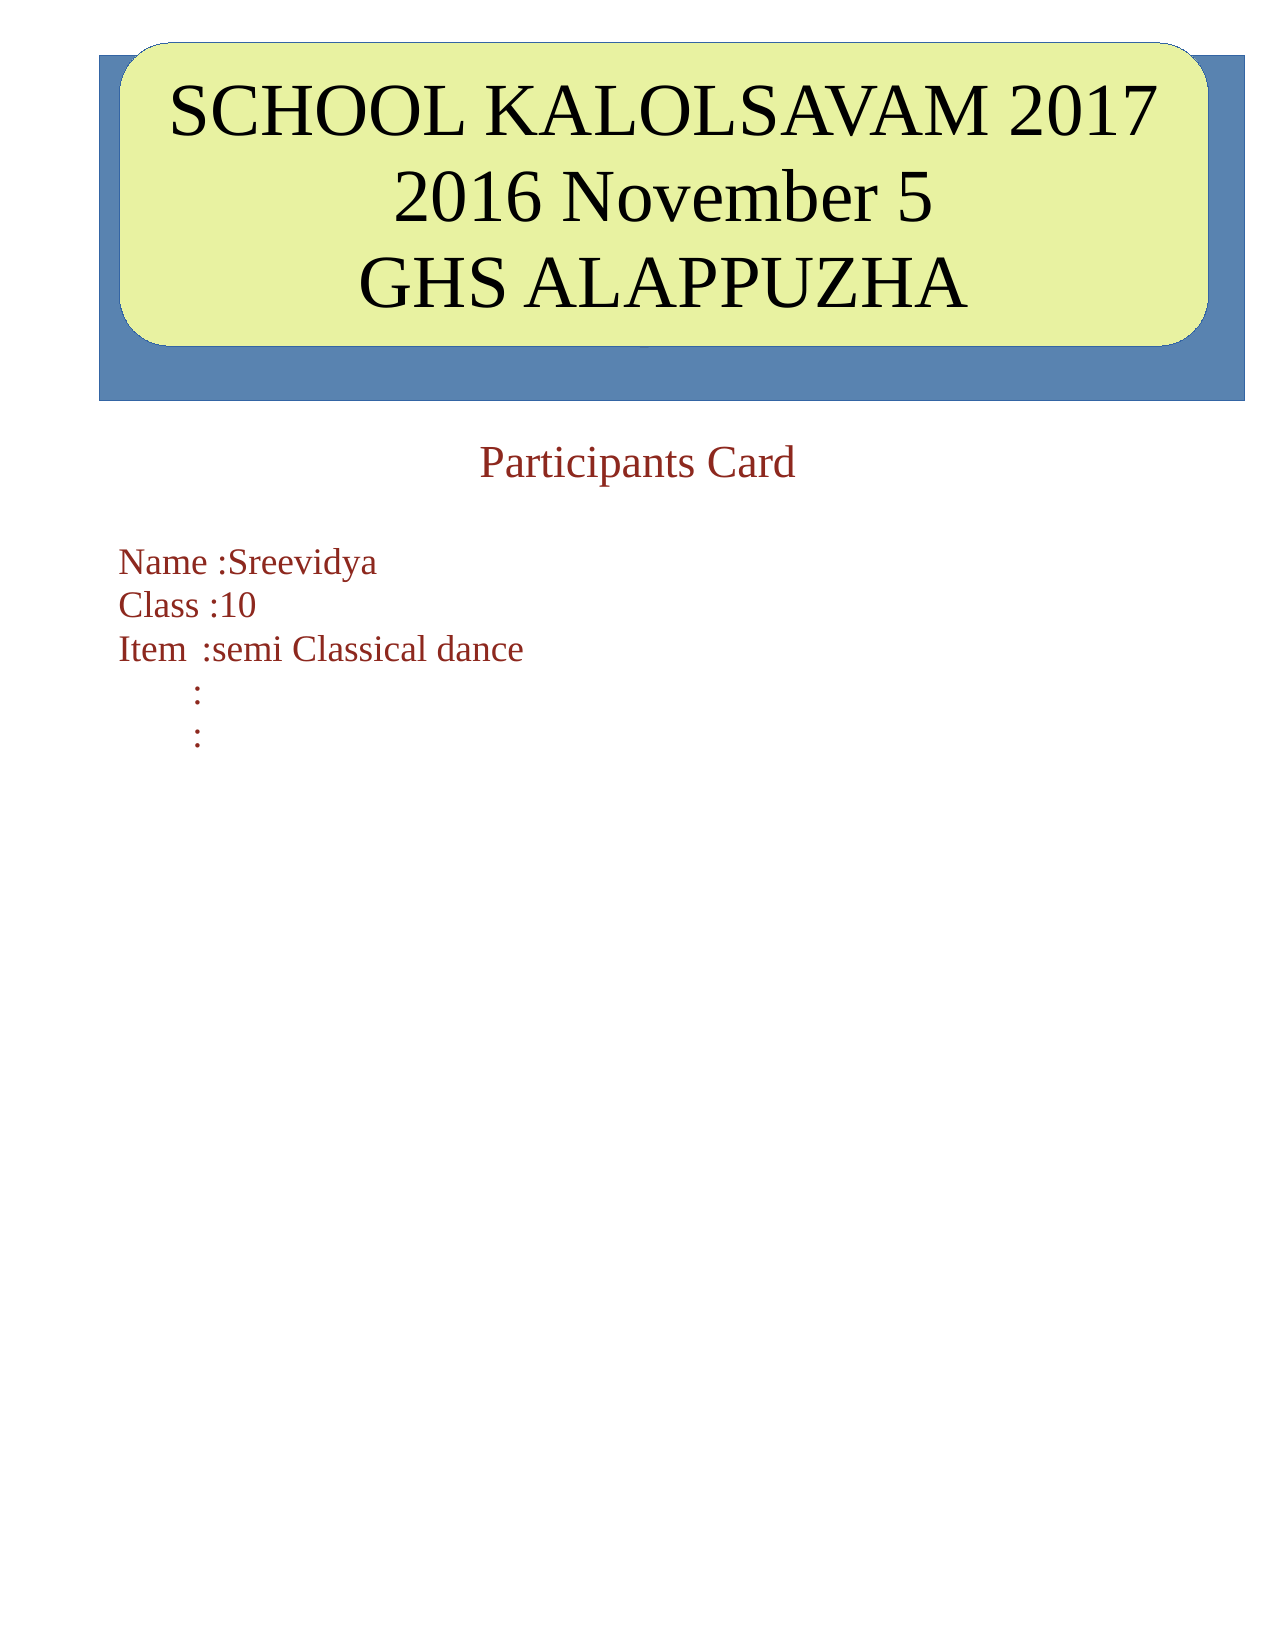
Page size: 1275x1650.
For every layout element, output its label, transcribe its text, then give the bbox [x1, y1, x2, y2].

text Class :10 [118, 583, 1157, 626]
text : [118, 669, 1157, 712]
text : [118, 712, 1157, 755]
text Name :Sreevidya [118, 540, 1157, 583]
text Participants Card [118, 434, 1157, 487]
text Item :semi Classical dance [118, 626, 1157, 669]
